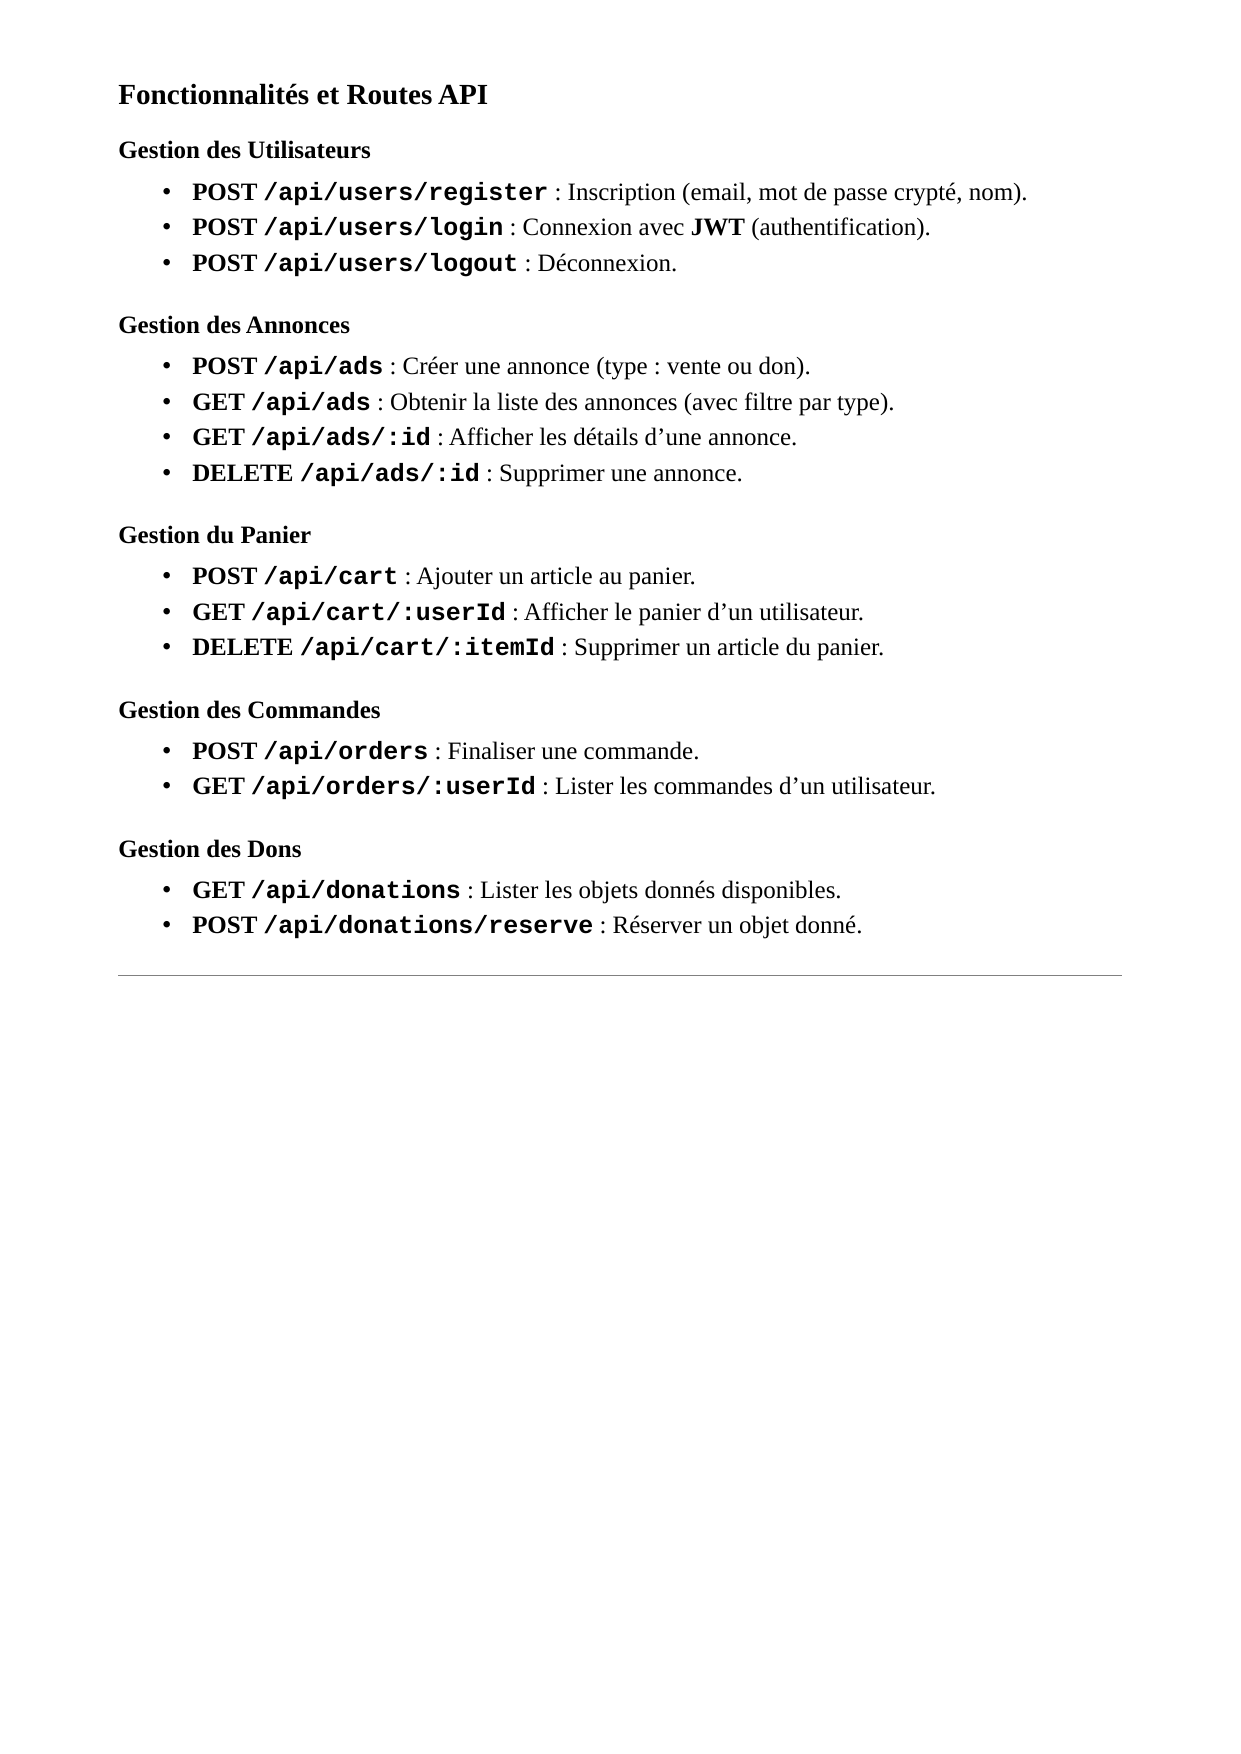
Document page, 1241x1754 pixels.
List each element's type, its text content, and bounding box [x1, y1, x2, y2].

subtitle Gestion des Annonces [118, 310, 1122, 339]
list DELETE /api/cart/:itemId : Supprimer un article du panier. [162, 632, 1122, 663]
list POST /api/ads : Créer une annonce (type : vente ou don). [162, 351, 1122, 382]
list GET /api/ads/:id : Afficher les détails d’une annonce. [162, 422, 1122, 453]
list POST /api/donations/reserve : Réserver un objet donné. [162, 911, 1122, 941]
list POST /api/users/logout : Déconnexion. [162, 248, 1122, 278]
list GET /api/cart/:userId : Afficher le panier d’un utilisateur. [162, 597, 1122, 628]
list POST /api/users/login : Connexion avec JWT (authentification). [162, 212, 1122, 243]
subtitle Gestion du Panier [118, 520, 1122, 549]
subtitle Gestion des Dons [118, 834, 1122, 863]
subtitle Gestion des Commandes [118, 695, 1122, 723]
list DELETE /api/ads/:id : Supprimer une annonce. [162, 458, 1122, 488]
list GET /api/ads : Obtenir la liste des annonces (avec filtre par type). [162, 387, 1122, 418]
subtitle Fonctionnalités et Routes API [118, 77, 1122, 111]
list GET /api/donations : Lister les objets donnés disponibles. [162, 875, 1122, 906]
list POST /api/users/register : Inscription (email, mot de passe crypté, nom). [162, 177, 1122, 208]
list POST /api/cart : Ajouter un article au panier. [162, 561, 1122, 592]
subtitle Gestion des Utilisateurs [118, 136, 1122, 164]
list POST /api/orders : Finaliser une commande. [162, 736, 1122, 767]
list GET /api/orders/:userId : Lister les commandes d’un utilisateur. [162, 771, 1122, 802]
